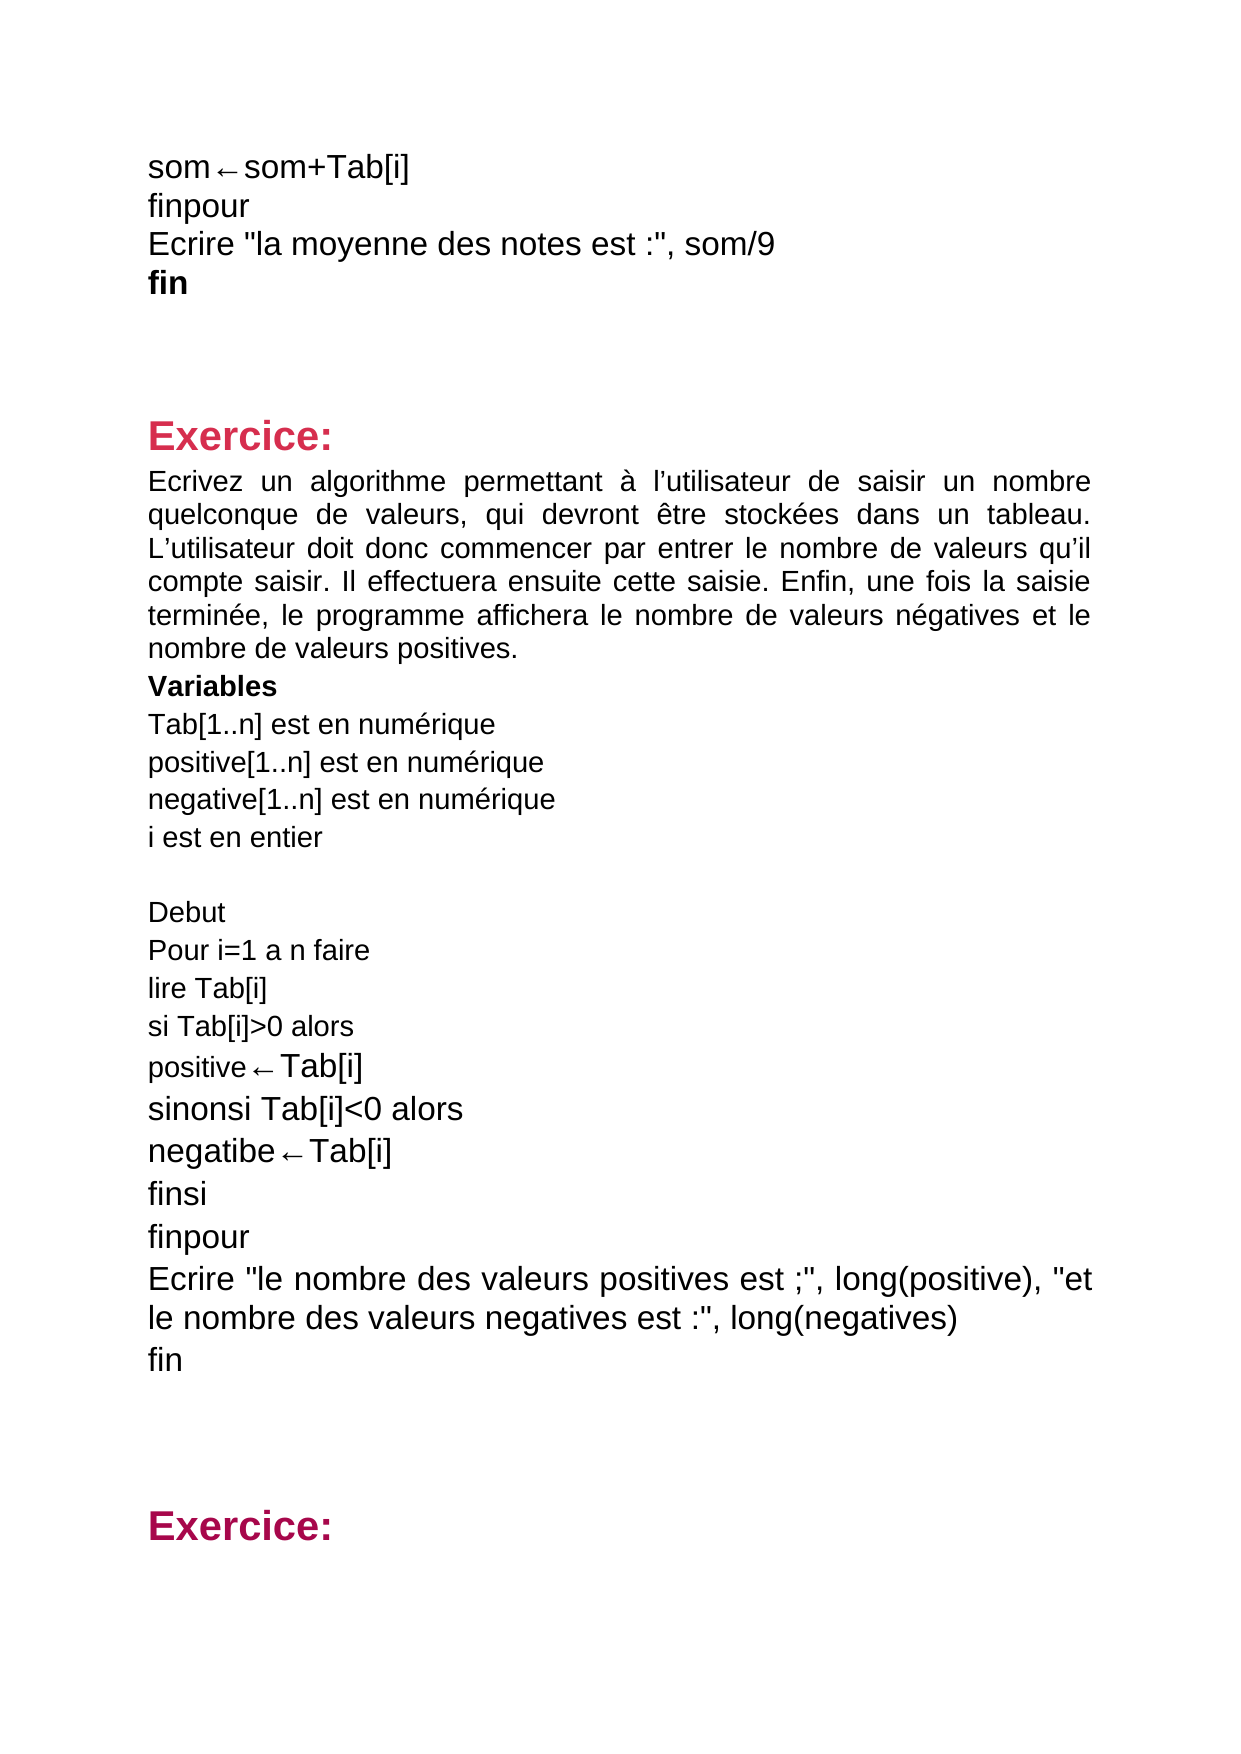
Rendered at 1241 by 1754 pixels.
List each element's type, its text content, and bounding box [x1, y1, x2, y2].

text negatibe←Tab[i] [148, 1132, 1093, 1170]
text finpour [148, 1217, 1093, 1255]
text fin [148, 263, 1093, 301]
text negative[1..n] est en numérique [148, 782, 1093, 816]
text lire Tab[i] [148, 971, 1093, 1004]
text som←som+Tab[i] [148, 148, 1093, 186]
text positive←Tab[i] [148, 1046, 1093, 1085]
text sinonsi Tab[i]<0 alors [148, 1089, 1093, 1127]
text Debut [148, 896, 1093, 929]
text Pour i=1 a n faire [148, 933, 1093, 967]
text finpour [148, 186, 1093, 224]
text finsi [148, 1174, 1093, 1213]
text Variables [148, 669, 1093, 703]
text fin [148, 1340, 1093, 1379]
text Exercice: [148, 412, 1093, 460]
text si Tab[i]>0 alors [148, 1009, 1093, 1042]
text Exercice: [148, 1501, 1093, 1549]
text Ecrivez un algorithme permettant à l’utilisateur de saisir un nombre quelconque de valeurs, qui devront être stockées dans un tableau. L’utilisateur doit donc commencer par entrer le nombre de valeurs qu’il compte saisir. Il effectuera ensuite cette saisie. Enfin, une fois la saisie terminée, le programme affichera le nombre de valeurs négatives et le nombre de valeurs positives. [148, 464, 1093, 665]
text Ecrire "le nombre des valeurs positives est ;", long(positive), "et le nombre des valeurs negatives est :", long(negatives) [148, 1259, 1093, 1336]
text Ecrire "la moyenne des notes est :", som/9 [148, 224, 1093, 263]
text Tab[1..n] est en numérique [148, 707, 1093, 741]
text positive[1..n] est en numérique [148, 745, 1093, 778]
text i est en entier [148, 820, 1093, 854]
